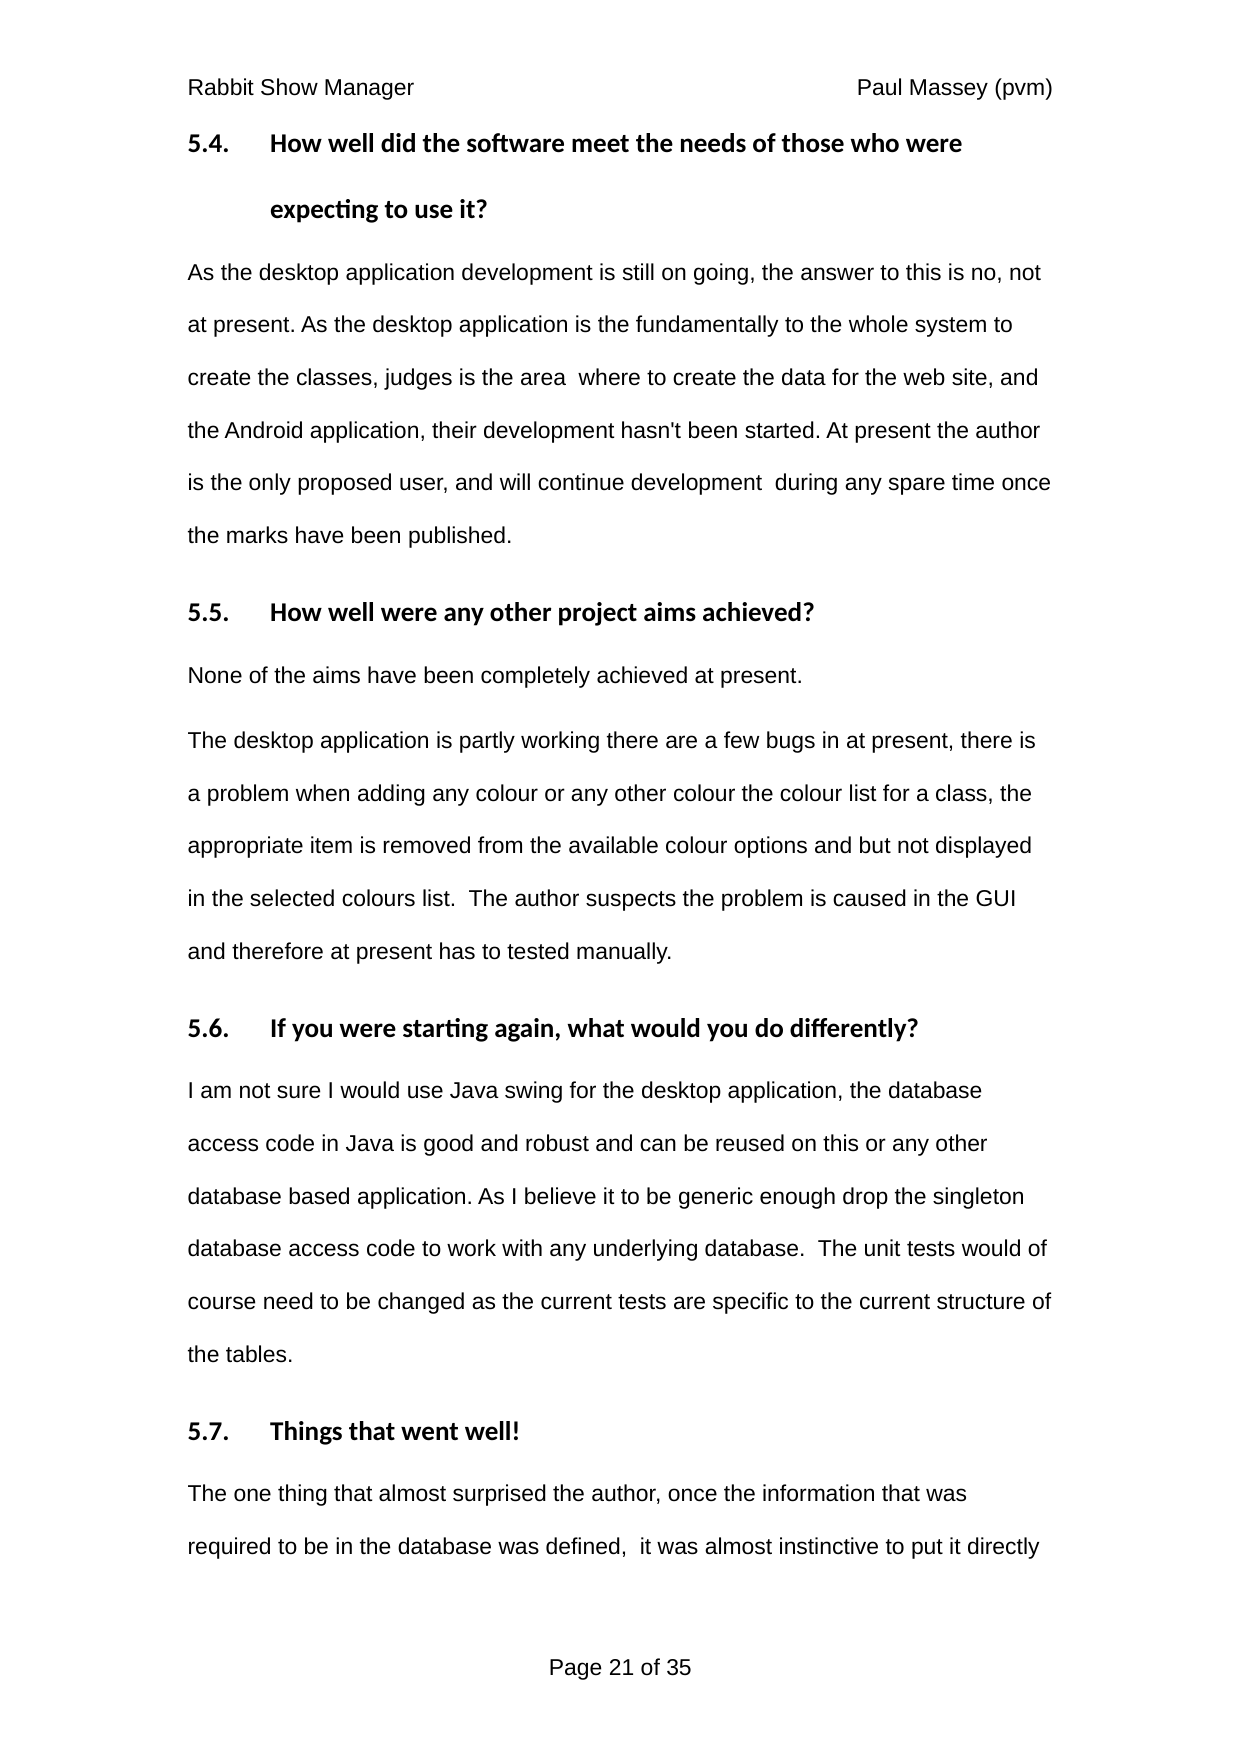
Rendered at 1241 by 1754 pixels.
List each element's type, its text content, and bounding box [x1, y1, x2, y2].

text I am not sure I would use Java swing for the desktop application, the database access code in Java is good and robust and can be reused on this or any other database based application. As I believe it to be generic enough drop the singleton database access code to work with any underlying database. The unit tests would of course need to be changed as the current tests are specific to the current structure of the tables. [187, 1077, 1053, 1367]
subtitle How well did the software meet the needs of those who were expecting to use it? [187, 126, 1053, 226]
subtitle How well were any other project aims achieved? [187, 596, 1053, 629]
text As the desktop application development is still on going, the answer to this is no, not at present. As the desktop application is the fundamentally to the whole system to create the classes, judges is the area where to create the data for the web site, and the Android application, their development hasn't been started. At present the author is the only proposed user, and will continue development during any spare time once the marks have been published. [187, 258, 1053, 548]
text The desktop application is partly working there are a few bugs in at present, there is a problem when adding any colour or any other colour the colour list for a class, the appropriate item is removed from the available colour options and but not displayed in the selected colours list. The author suspects the problem is caused in the GUI and therefore at present has to tested manually. [187, 727, 1053, 964]
text None of the aims have been completely achieved at present. [187, 662, 1053, 688]
text The one thing that almost surprised the author, once the information that was required to be in the database was defined, it was almost instinctive to put it directly [187, 1480, 1053, 1559]
subtitle If you were starting again, what would you do differently? [187, 1011, 1053, 1044]
subtitle Things that went well! [187, 1414, 1053, 1447]
